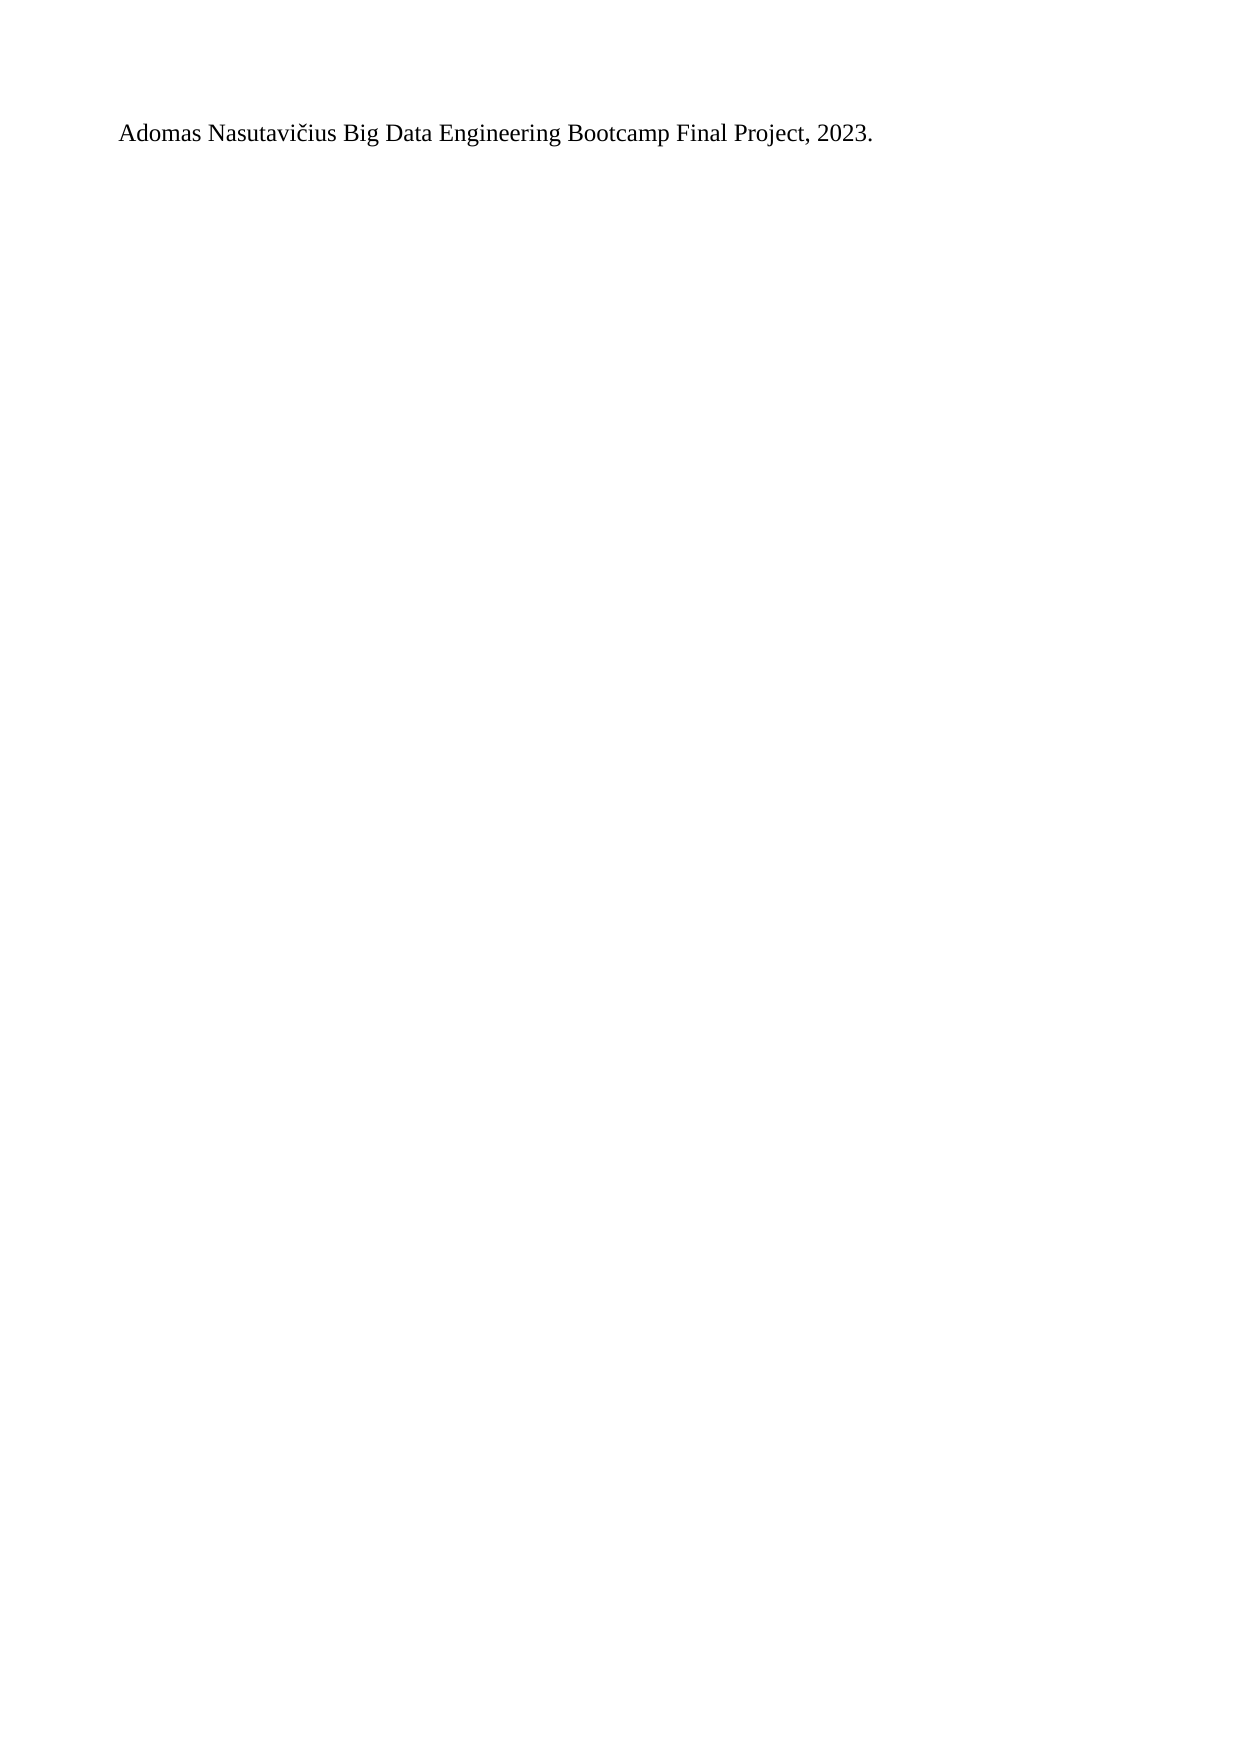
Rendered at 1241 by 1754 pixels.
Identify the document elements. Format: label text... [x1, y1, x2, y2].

text Adomas Nasutavičius Big Data Engineering Bootcamp Final Project, 2023. [118, 118, 1122, 147]
